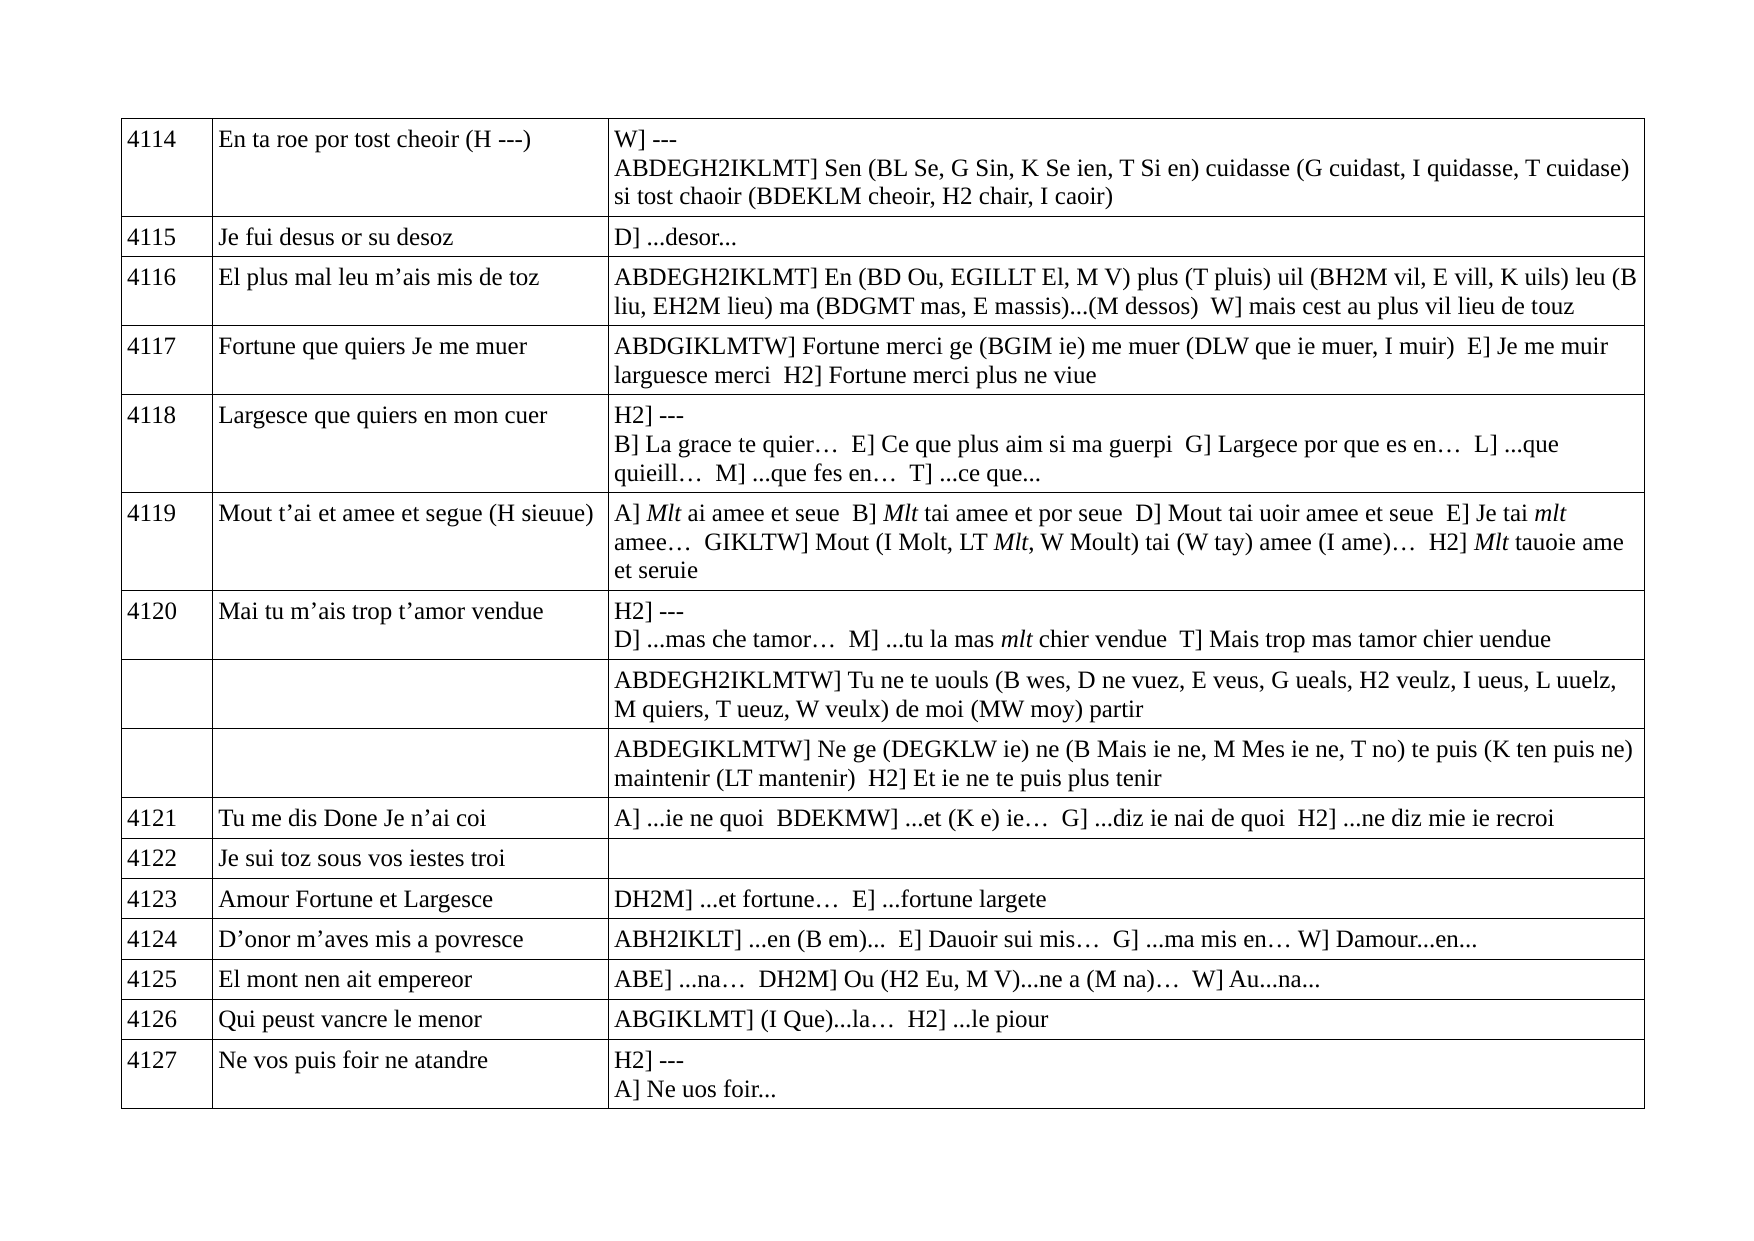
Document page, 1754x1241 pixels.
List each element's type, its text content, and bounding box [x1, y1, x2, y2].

table_cell H2] --- A] Ne uos foir... [609, 1040, 1644, 1108]
table_cell A] Mlt ai amee et seue B] Mlt tai amee et por seue D] Mout tai uoir amee et seue E] Je tai mlt amee… GIKLTW] Mout (I Molt, LT Mlt, W Moult) tai (W tay) amee (I ame)… H2] Mlt tauoie ame et seruie [609, 493, 1644, 590]
table_cell ABDEGH2IKLMTW] Tu ne te uouls (B wes, D ne vuez, E veus, G ueals, H2 veulz, I ueus, L uuelz, M quiers, T ueuz, W veulx) de moi (MW moy) partir [609, 660, 1644, 728]
table_cell Amour Fortune et Largesce [213, 879, 608, 918]
table_cell 4121 [122, 798, 212, 837]
table_cell [122, 729, 212, 797]
table_cell 4123 [122, 879, 212, 918]
table_cell 4119 [122, 493, 212, 590]
table_cell El plus mal leu m’ais mis de toz [213, 257, 608, 325]
table_cell H2] --- D] ...mas che tamor… M] ...tu la mas mlt chier vendue T] Mais trop mas tamor chier uendue [609, 591, 1644, 659]
table_cell El mont nen ait empereor [213, 960, 608, 999]
table_cell ABDGIKLMTW] Fortune merci ge (BGIM ie) me muer (DLW que ie muer, I muir) E] Je me muir larguesce merci H2] Fortune merci plus ne viue [609, 326, 1644, 394]
table_cell Mai tu m’ais trop t’amor vendue [213, 591, 608, 659]
table_cell Largesce que quiers en mon cuer [213, 395, 608, 492]
table_cell 4122 [122, 839, 212, 878]
table_cell Ne vos puis foir ne atandre [213, 1040, 608, 1108]
table_cell 4118 [122, 395, 212, 492]
table_cell W] --- ABDEGH2IKLMT] Sen (BL Se, G Sin, K Se ien, T Si en) cuidasse (G cuidast, I quidasse, T cuidase) si tost chaoir (BDEKLM cheoir, H2 chair, I caoir) [609, 119, 1644, 216]
table_cell ABE] ...na… DH2M] Ou (H2 Eu, M V)...ne a (M na)… W] Au...na... [609, 960, 1644, 999]
table_cell Qui peust vancre le menor [213, 1000, 608, 1039]
table_cell Mout t’ai et amee et segue (H sieuue) [213, 493, 608, 590]
table_cell Je fui desus or su desoz [213, 217, 608, 256]
table_cell 4117 [122, 326, 212, 394]
table_cell ABH2IKLT] ...en (B em)... E] Dauoir sui mis… G] ...ma mis en… W] Damour...en... [609, 919, 1644, 958]
table_cell [609, 839, 1644, 878]
table_cell 4124 [122, 919, 212, 958]
table_cell Tu me dis Done Je n’ai coi [213, 798, 608, 837]
table_cell 4114 [122, 119, 212, 216]
table_cell En ta roe por tost cheoir (H ---) [213, 119, 608, 216]
table_cell D] ...desor... [609, 217, 1644, 256]
table_cell A] ...ie ne quoi BDEKMW] ...et (K e) ie… G] ...diz ie nai de quoi H2] ...ne diz mie ie recroi [609, 798, 1644, 837]
table_cell 4125 [122, 960, 212, 999]
table_cell [122, 660, 212, 728]
table_cell 4120 [122, 591, 212, 659]
table_cell ABDEGIKLMTW] Ne ge (DEGKLW ie) ne (B Mais ie ne, M Mes ie ne, T no) te puis (K ten puis ne) maintenir (LT mantenir) H2] Et ie ne te puis plus tenir [609, 729, 1644, 797]
table_cell Fortune que quiers Je me muer [213, 326, 608, 394]
table_cell [213, 729, 608, 797]
table_cell ABGIKLMT] (I Que)...la… H2] ...le piour [609, 1000, 1644, 1039]
table_cell 4126 [122, 1000, 212, 1039]
table_cell Je sui toz sous vos iestes troi [213, 839, 608, 878]
table_cell [213, 660, 608, 728]
table_cell 4127 [122, 1040, 212, 1108]
table_cell DH2M] ...et fortune… E] ...fortune largete [609, 879, 1644, 918]
table_cell 4116 [122, 257, 212, 325]
table_cell 4115 [122, 217, 212, 256]
table_cell ABDEGH2IKLMT] En (BD Ou, EGILLT El, M V) plus (T pluis) uil (BH2M vil, E vill, K uils) leu (B liu, EH2M lieu) ma (BDGMT mas, E massis)...(M dessos) W] mais cest au plus vil lieu de touz [609, 257, 1644, 325]
table_cell D’onor m’aves mis a povresce [213, 919, 608, 958]
table_cell H2] --- B] La grace te quier… E] Ce que plus aim si ma guerpi G] Largece por que es en… L] ...que quieill… M] ...que fes en… T] ...ce que... [609, 395, 1644, 492]
